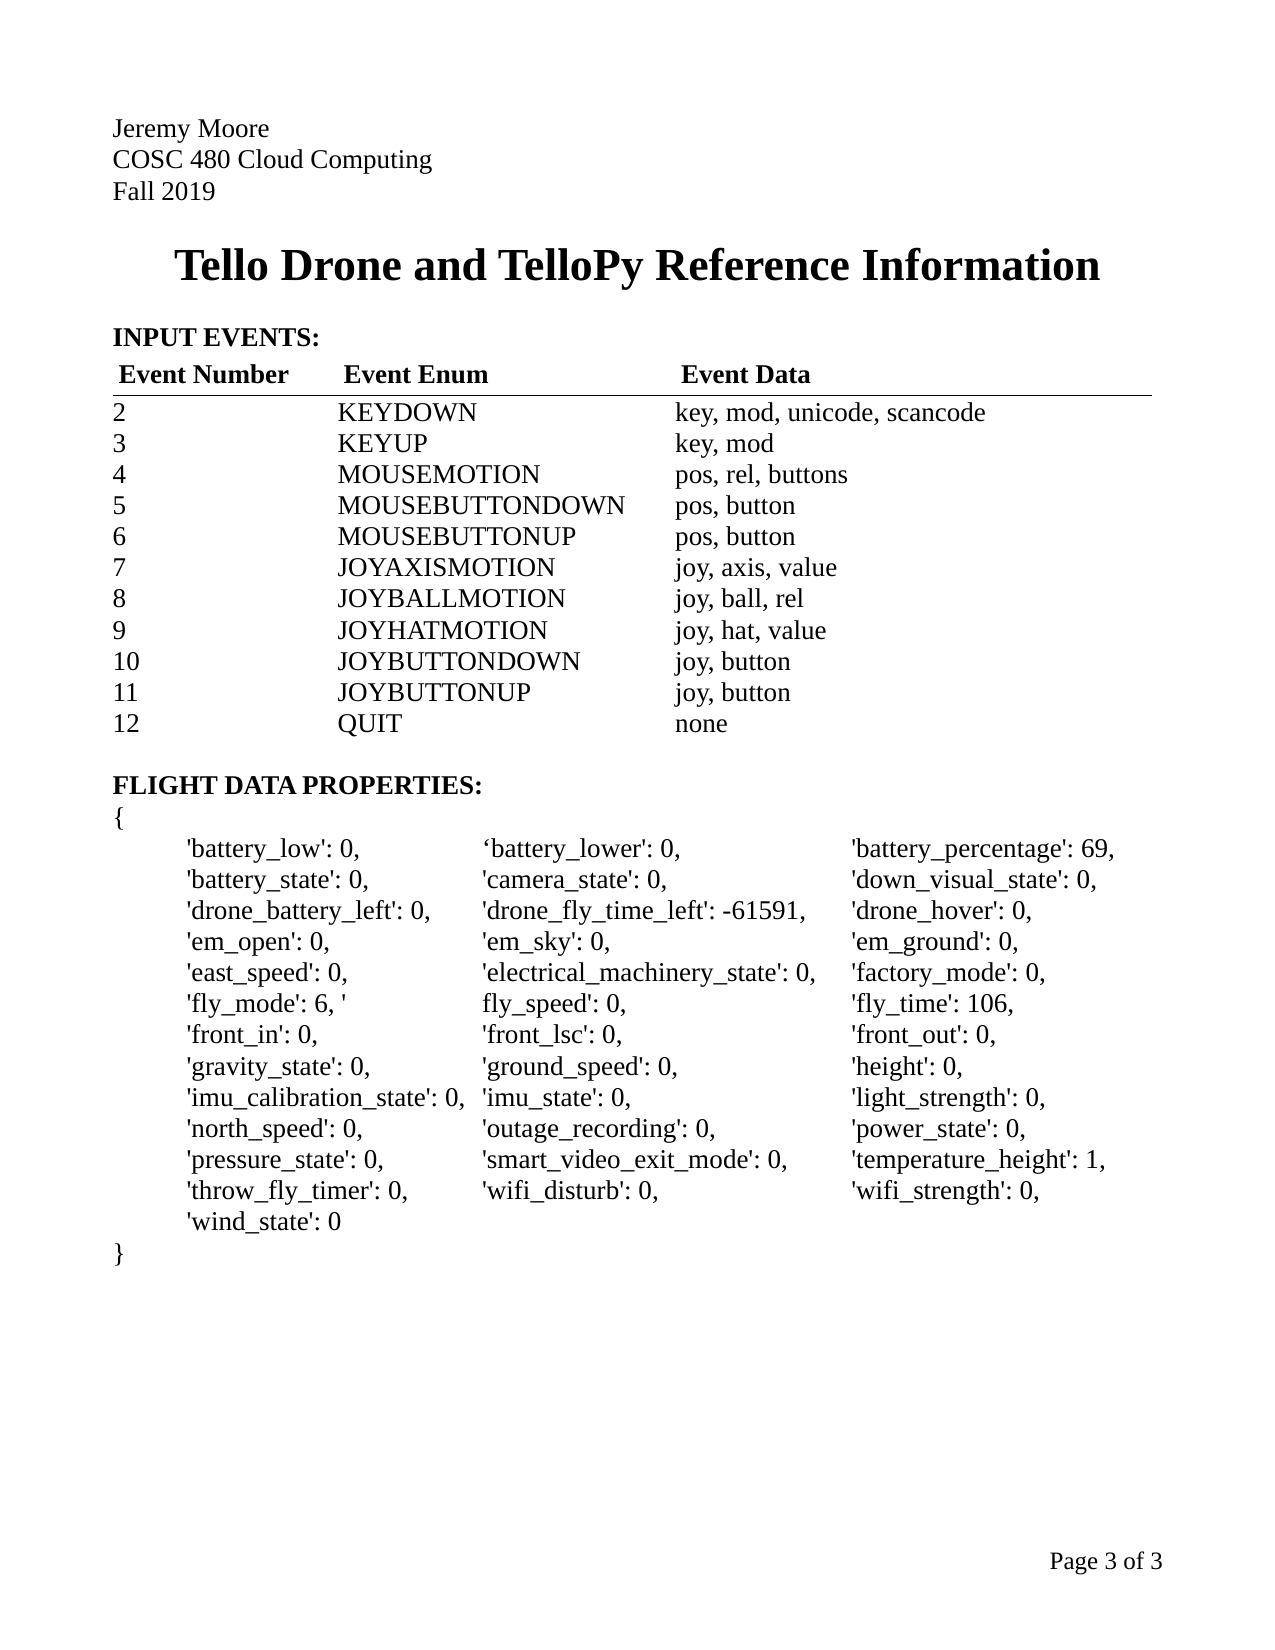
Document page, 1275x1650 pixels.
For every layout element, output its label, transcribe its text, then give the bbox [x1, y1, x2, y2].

table_cell pos, button [675, 520, 1152, 551]
table_cell KEYUP [338, 427, 675, 458]
table_header [675, 321, 1152, 352]
text 'east_speed': 0, 'electrical_machinery_state': 0, 'factory_mode': 0, [112, 956, 1162, 987]
table_header INPUT EVENTS: [113, 321, 337, 352]
table_cell JOYBALLMOTION [338, 583, 675, 614]
table_cell pos, rel, buttons [675, 458, 1152, 489]
table_cell 4 [113, 458, 337, 489]
table_cell key, mod [675, 427, 1152, 458]
text 'drone_battery_left': 0, 'drone_fly_time_left': -61591, 'drone_hover': 0, [112, 894, 1162, 925]
table_cell JOYBUTTONDOWN [338, 645, 675, 676]
table_cell none [675, 707, 1152, 738]
text FLIGHT DATA PROPERTIES: [112, 769, 1162, 801]
table_cell Event Data [675, 352, 1152, 395]
table_cell 3 [113, 427, 337, 458]
text 'fly_mode': 6, ' fly_speed': 0, 'fly_time': 106, [112, 987, 1162, 1019]
table_cell 9 [113, 614, 337, 645]
text 'front_in': 0, 'front_lsc': 0, 'front_out': 0, 'gravity_state': 0, 'ground_speed': 0, 'height': 0, 'imu_calibration_state': 0, 'imu_state': 0, 'light_strength': 0, 'north_speed': 0, 'outage_recording': 0, 'power_state': 0, 'pressure_state': 0, 'smart_video_exit_mode': 0, 'temperature_height': 1, 'throw_fly_timer': 0, 'wifi_disturb': 0, 'wifi_strength': 0, 'wind_state': 0 [112, 1019, 1162, 1237]
table_cell 10 [113, 645, 337, 676]
table_cell MOUSEBUTTONDOWN [338, 489, 675, 520]
table_cell JOYHATMOTION [338, 614, 675, 645]
text 'battery_low': 0, ‘battery_lower': 0, 'battery_percentage': 69, [112, 832, 1162, 863]
table_cell 7 [113, 551, 337, 583]
table_cell 6 [113, 520, 337, 551]
table_cell 8 [113, 583, 337, 614]
table_cell MOUSEBUTTONUP [338, 520, 675, 551]
table_cell key, mod, unicode, scancode [675, 396, 1152, 427]
table_cell joy, ball, rel [675, 583, 1152, 614]
table_cell pos, button [675, 489, 1152, 520]
table_cell JOYAXISMOTION [338, 551, 675, 583]
table_cell MOUSEMOTION [338, 458, 675, 489]
table_cell KEYDOWN [338, 396, 675, 427]
text 'em_open': 0, 'em_sky': 0, 'em_ground': 0, [112, 925, 1162, 956]
text } [112, 1237, 1162, 1268]
table_cell 5 [113, 489, 337, 520]
text 'battery_state': 0, 'camera_state': 0, 'down_visual_state': 0, [112, 863, 1162, 894]
table_cell 12 [113, 707, 337, 738]
table_cell JOYBUTTONUP [338, 676, 675, 707]
text Tello Drone and TelloPy Reference Information [112, 237, 1162, 290]
text { [112, 801, 1162, 832]
table_header [338, 321, 675, 352]
table_cell joy, button [675, 676, 1152, 707]
table_cell 11 [113, 676, 337, 707]
table_cell 2 [113, 396, 337, 427]
table_cell Event Enum [338, 352, 675, 395]
table_cell Event Number [113, 352, 337, 395]
table_cell joy, button [675, 645, 1152, 676]
table_cell joy, axis, value [675, 551, 1152, 583]
table_cell QUIT [338, 707, 675, 738]
table_cell joy, hat, value [675, 614, 1152, 645]
